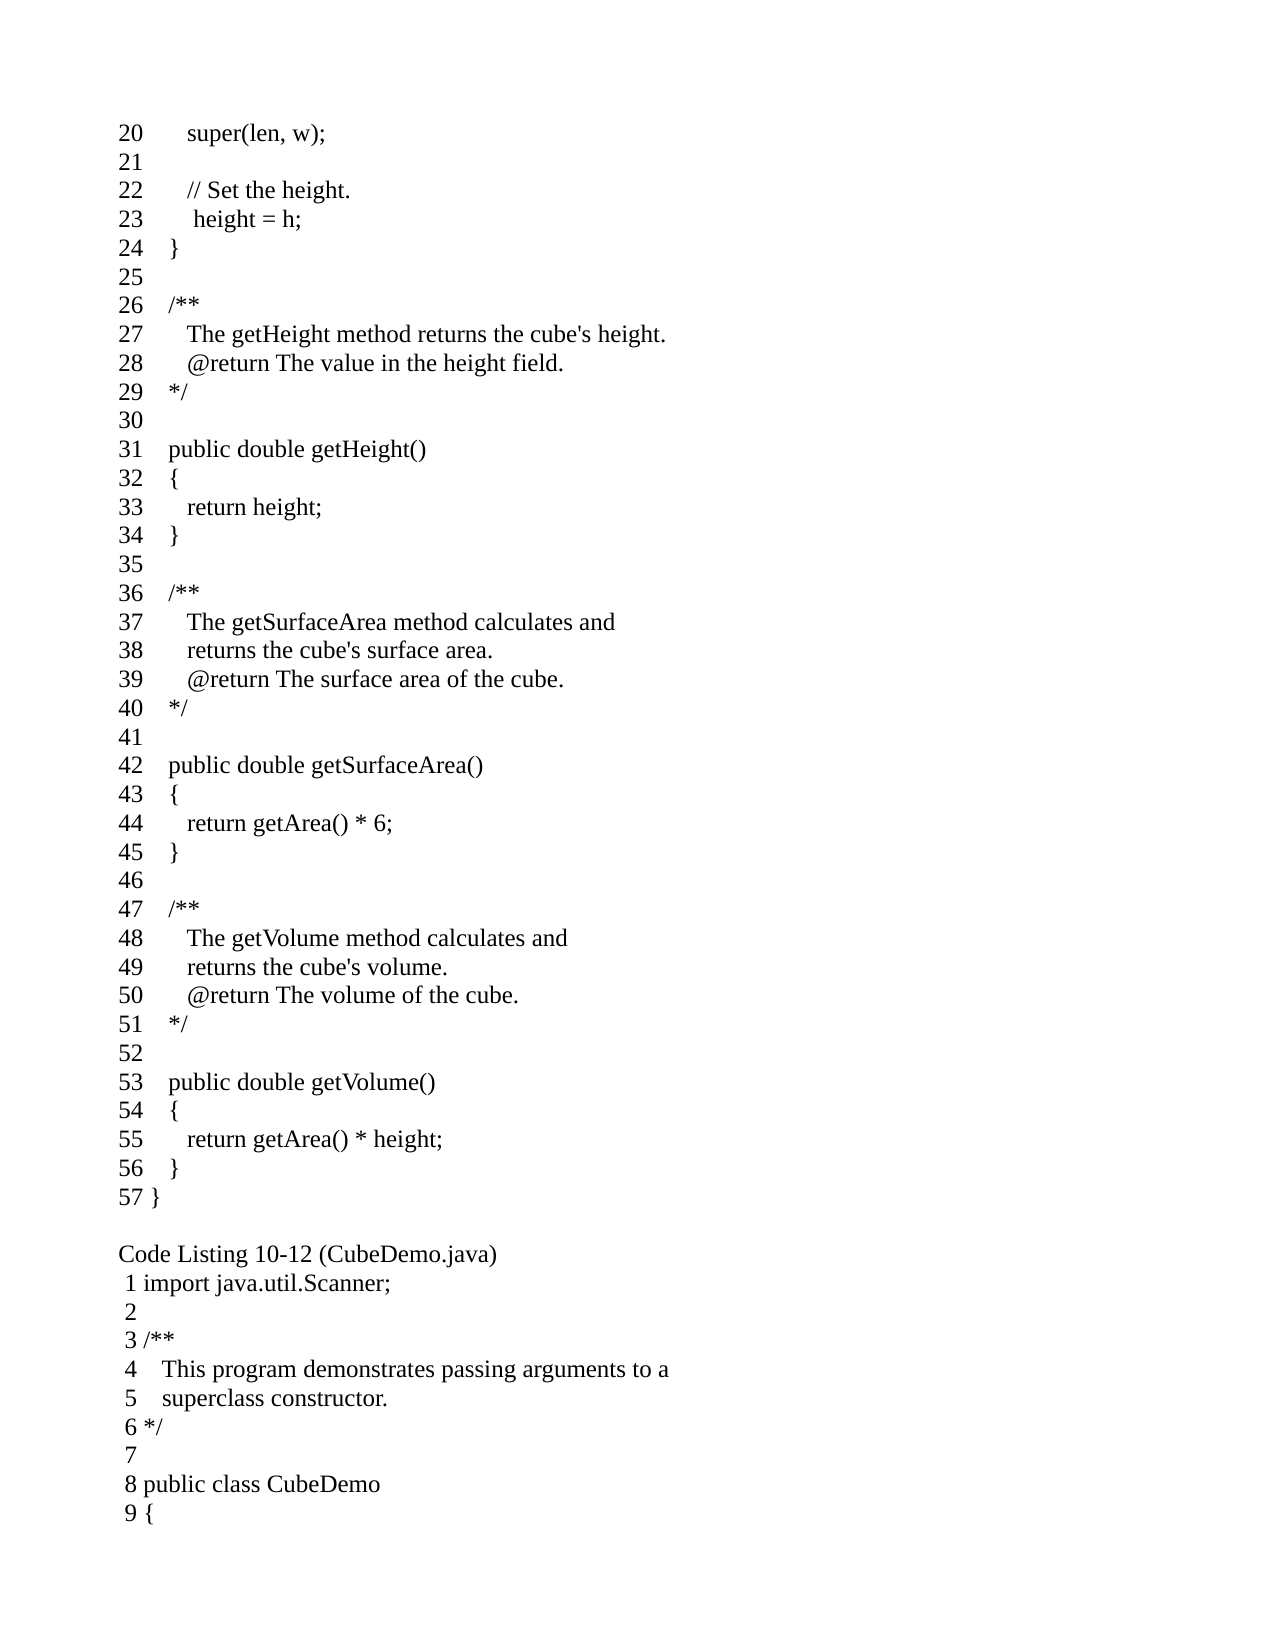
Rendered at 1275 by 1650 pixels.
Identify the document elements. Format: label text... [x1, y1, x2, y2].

text 22 // Set the height. [118, 176, 1157, 204]
text 34 } [118, 521, 1157, 549]
text 7 [118, 1441, 1157, 1469]
text 32 { [118, 463, 1157, 492]
text 30 [118, 406, 1157, 434]
text 50 @return The volume of the cube. [118, 981, 1157, 1009]
text 3 /** [118, 1326, 1157, 1354]
text 43 { [118, 779, 1157, 808]
text 27 The getHeight method returns the cube's height. [118, 319, 1157, 348]
text 36 /** [118, 578, 1157, 607]
text 4 This program demonstrates passing arguments to a [118, 1354, 1157, 1383]
text 2 [118, 1297, 1157, 1326]
text 38 returns the cube's surface area. [118, 636, 1157, 664]
text 53 public double getVolume() [118, 1067, 1157, 1096]
text 41 [118, 722, 1157, 751]
text 9 { [118, 1498, 1157, 1527]
text 37 The getSurfaceArea method calculates and [118, 607, 1157, 636]
text 39 @return The surface area of the cube. [118, 664, 1157, 693]
text 56 } [118, 1153, 1157, 1182]
text 8 public class CubeDemo [118, 1469, 1157, 1498]
text 23 height = h; [118, 204, 1157, 233]
text 25 [118, 262, 1157, 291]
text 21 [118, 147, 1157, 176]
text 24 } [118, 233, 1157, 262]
text 26 /** [118, 291, 1157, 319]
text 46 [118, 866, 1157, 894]
text 55 return getArea() * height; [118, 1124, 1157, 1153]
text 31 public double getHeight() [118, 434, 1157, 463]
text 33 return height; [118, 492, 1157, 521]
text Code Listing 10-12 (CubeDemo.java) [118, 1239, 1157, 1268]
text 44 return getArea() * 6; [118, 808, 1157, 837]
text 51 */ [118, 1009, 1157, 1038]
text 57 } [118, 1182, 1157, 1211]
text 52 [118, 1038, 1157, 1067]
text 45 } [118, 837, 1157, 866]
text 35 [118, 549, 1157, 578]
text 42 public double getSurfaceArea() [118, 751, 1157, 779]
text 48 The getVolume method calculates and [118, 923, 1157, 952]
text 47 /** [118, 894, 1157, 923]
text 5 superclass constructor. [118, 1383, 1157, 1412]
text 6 */ [118, 1412, 1157, 1441]
text 28 @return The value in the height field. [118, 348, 1157, 377]
text 29 */ [118, 377, 1157, 406]
text 49 returns the cube's volume. [118, 952, 1157, 981]
text 54 { [118, 1096, 1157, 1124]
text 1 import java.util.Scanner; [118, 1268, 1157, 1297]
text 40 */ [118, 693, 1157, 722]
text 20 super(len, w); [118, 118, 1157, 147]
